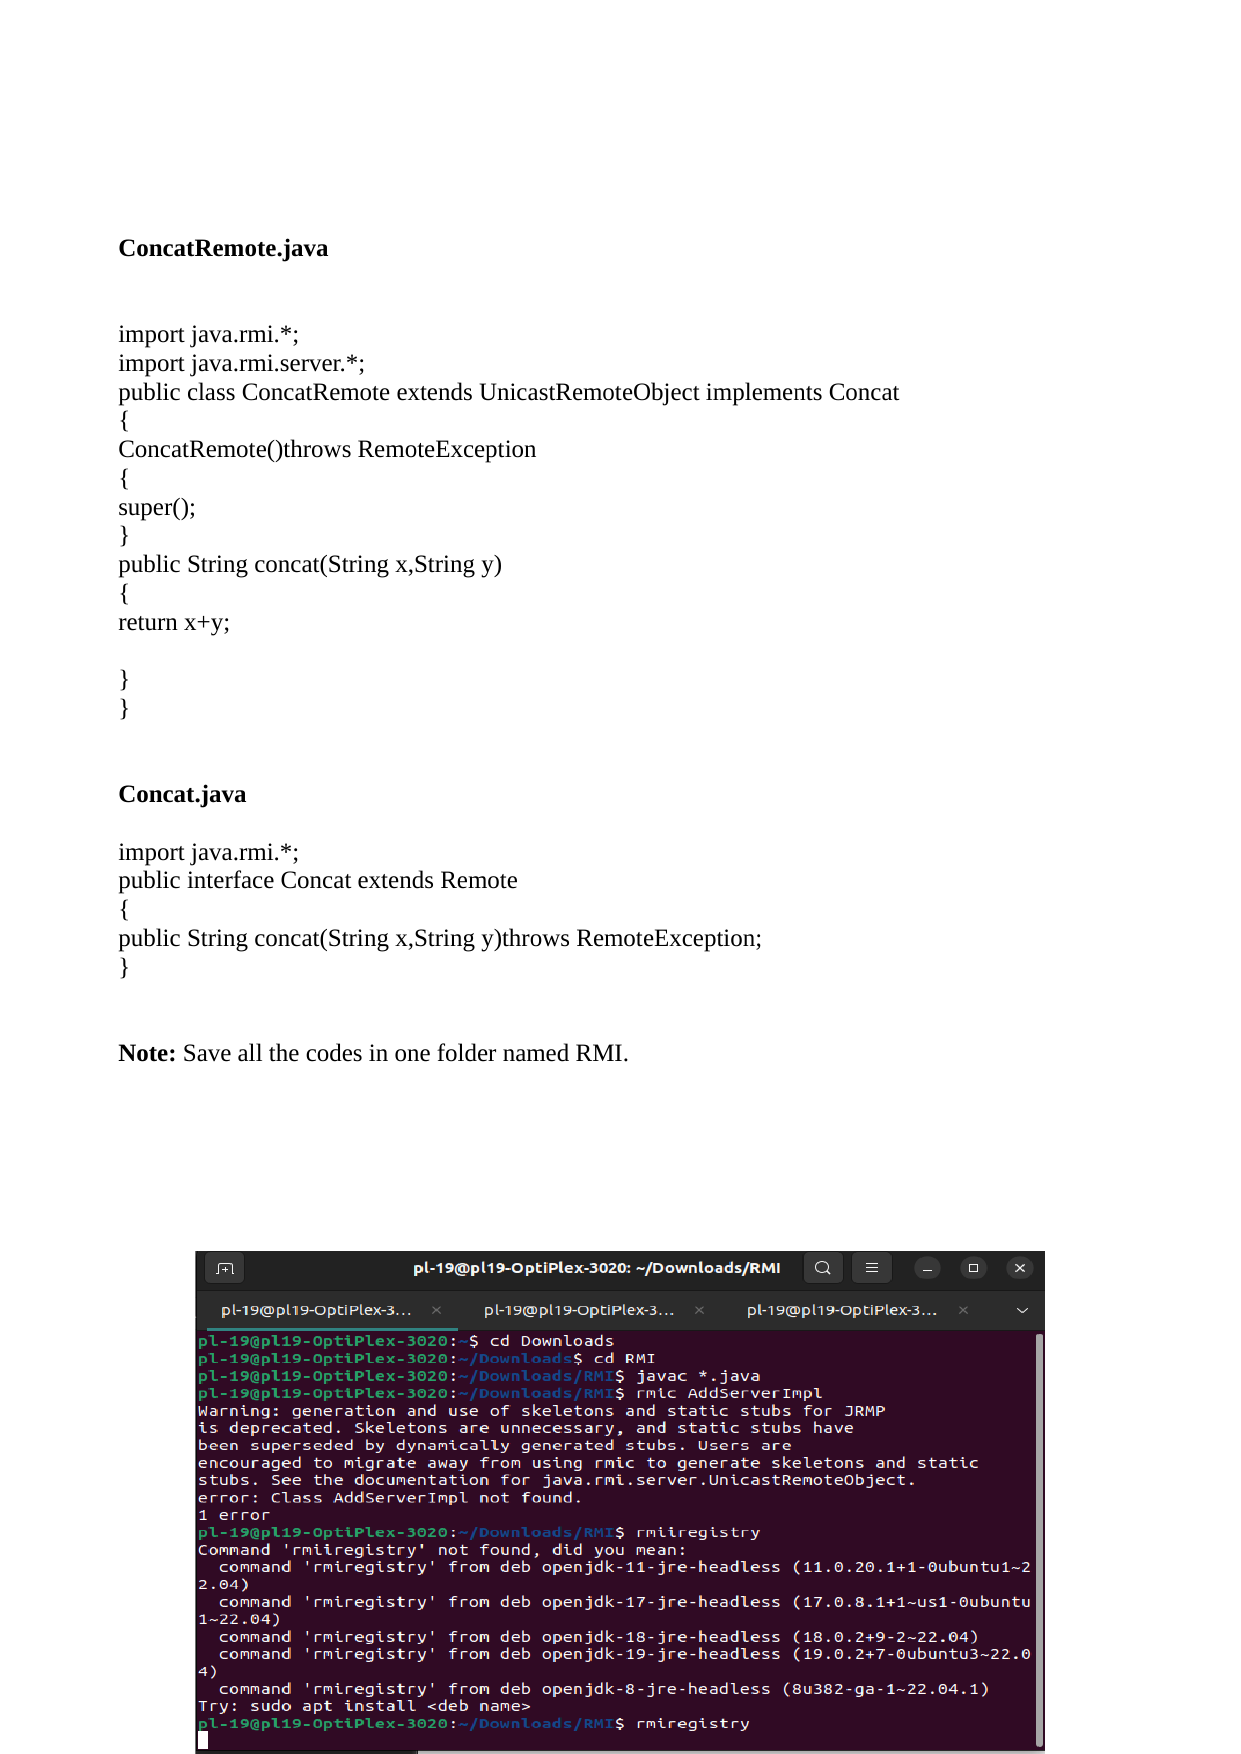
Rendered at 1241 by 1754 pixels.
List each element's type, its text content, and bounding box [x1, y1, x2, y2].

text } [118, 521, 1122, 549]
text { [118, 463, 1122, 492]
text public String concat(String x,String y)throws RemoteException; [118, 923, 1122, 952]
text { [118, 406, 1122, 434]
text import java.rmi.*; [118, 837, 1122, 866]
text return x+y; [118, 607, 1122, 636]
text ConcatRemote()throws RemoteException [118, 434, 1122, 463]
text { [118, 578, 1122, 607]
text super(); [118, 492, 1122, 521]
text public String concat(String x,String y) [118, 549, 1122, 578]
text import java.rmi.*; [118, 319, 1122, 348]
text Note: Save all the codes in one folder named RMI. [118, 1038, 1122, 1067]
text import java.rmi.server.*; [118, 348, 1122, 377]
text Concat.java [118, 779, 1122, 808]
text ConcatRemote.java [118, 233, 1122, 262]
text public interface Concat extends Remote [118, 866, 1122, 894]
text } [118, 664, 1122, 693]
text } [118, 952, 1122, 981]
text public class ConcatRemote extends UnicastRemoteObject implements Concat [118, 377, 1122, 406]
text } [118, 693, 1122, 722]
text { [118, 894, 1122, 923]
